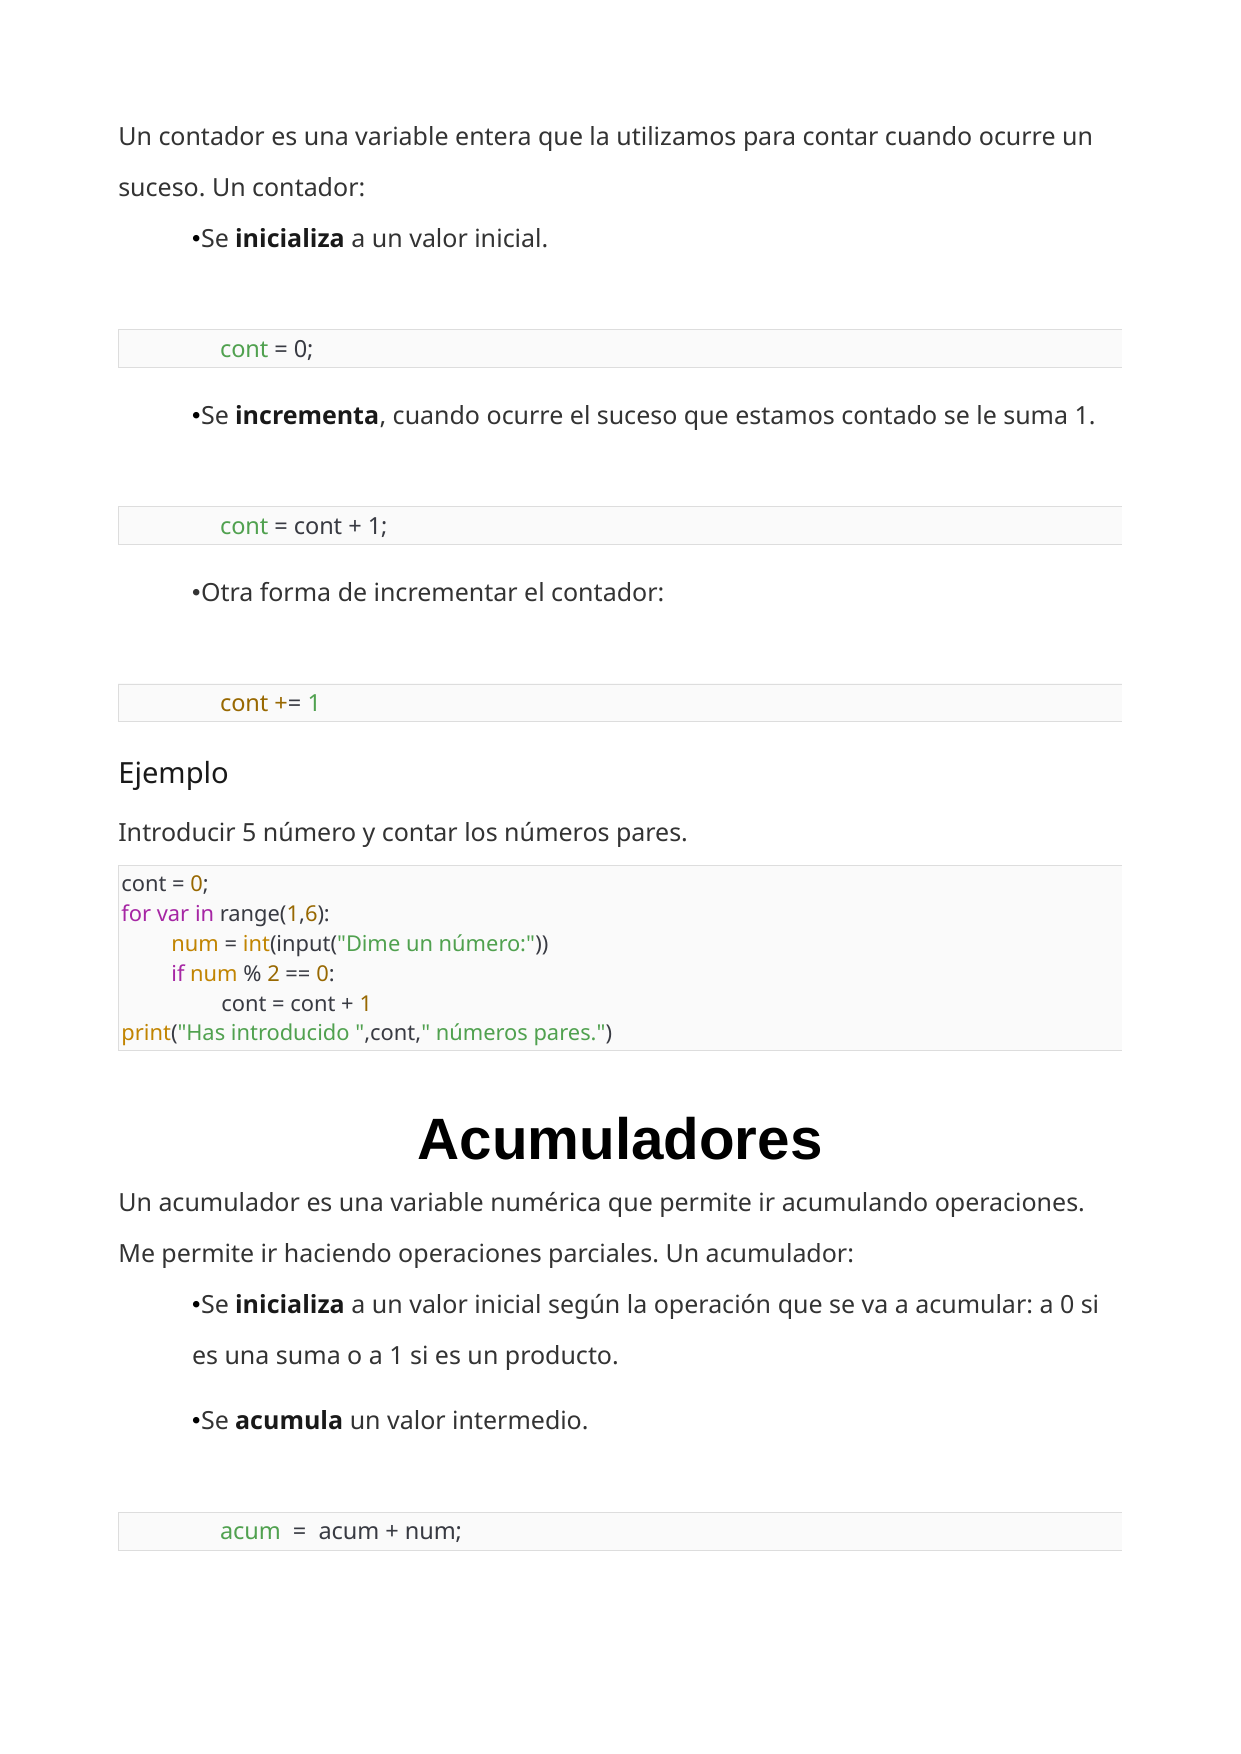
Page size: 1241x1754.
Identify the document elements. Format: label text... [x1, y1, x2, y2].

title Acumuladores [118, 1104, 1122, 1172]
text num = int(input("Dime un número:")) [119, 925, 1122, 955]
list Se inicializa a un valor inicial. [118, 220, 1122, 254]
list cont = 0; [119, 330, 1122, 367]
text Un contador es una variable entera que la utilizamos para contar cuando ocurre un suceso. Un contador: [118, 118, 1122, 203]
text print("Has introducido ",cont," números pares.") [119, 1014, 1122, 1050]
list Otra forma de incrementar el contador: [118, 575, 1122, 609]
text if num % 2 == 0: [119, 955, 1122, 984]
text cont = cont + 1 [119, 984, 1122, 1014]
text Introducir 5 número y contar los números pares. [118, 814, 1122, 848]
subtitle Ejemplo [118, 752, 1122, 792]
text cont = 0; [119, 866, 1122, 895]
list Se incrementa, cuando ocurre el suceso que estamos contado se le suma 1. [118, 397, 1122, 432]
text Un acumulador es una variable numérica que permite ir acumulando operaciones. Me permite ir haciendo operaciones parciales. Un acumulador: [118, 1184, 1122, 1269]
text for var in range(1,6): [119, 895, 1122, 925]
list cont += 1 [119, 685, 1122, 721]
list acum = acum + num; [119, 1513, 1122, 1550]
list Se inicializa a un valor inicial según la operación que se va a acumular: a 0 si es una suma o a 1 si es un producto. [118, 1286, 1122, 1371]
list Se acumula un valor intermedio. [118, 1403, 1122, 1437]
list cont = cont + 1; [119, 507, 1122, 544]
